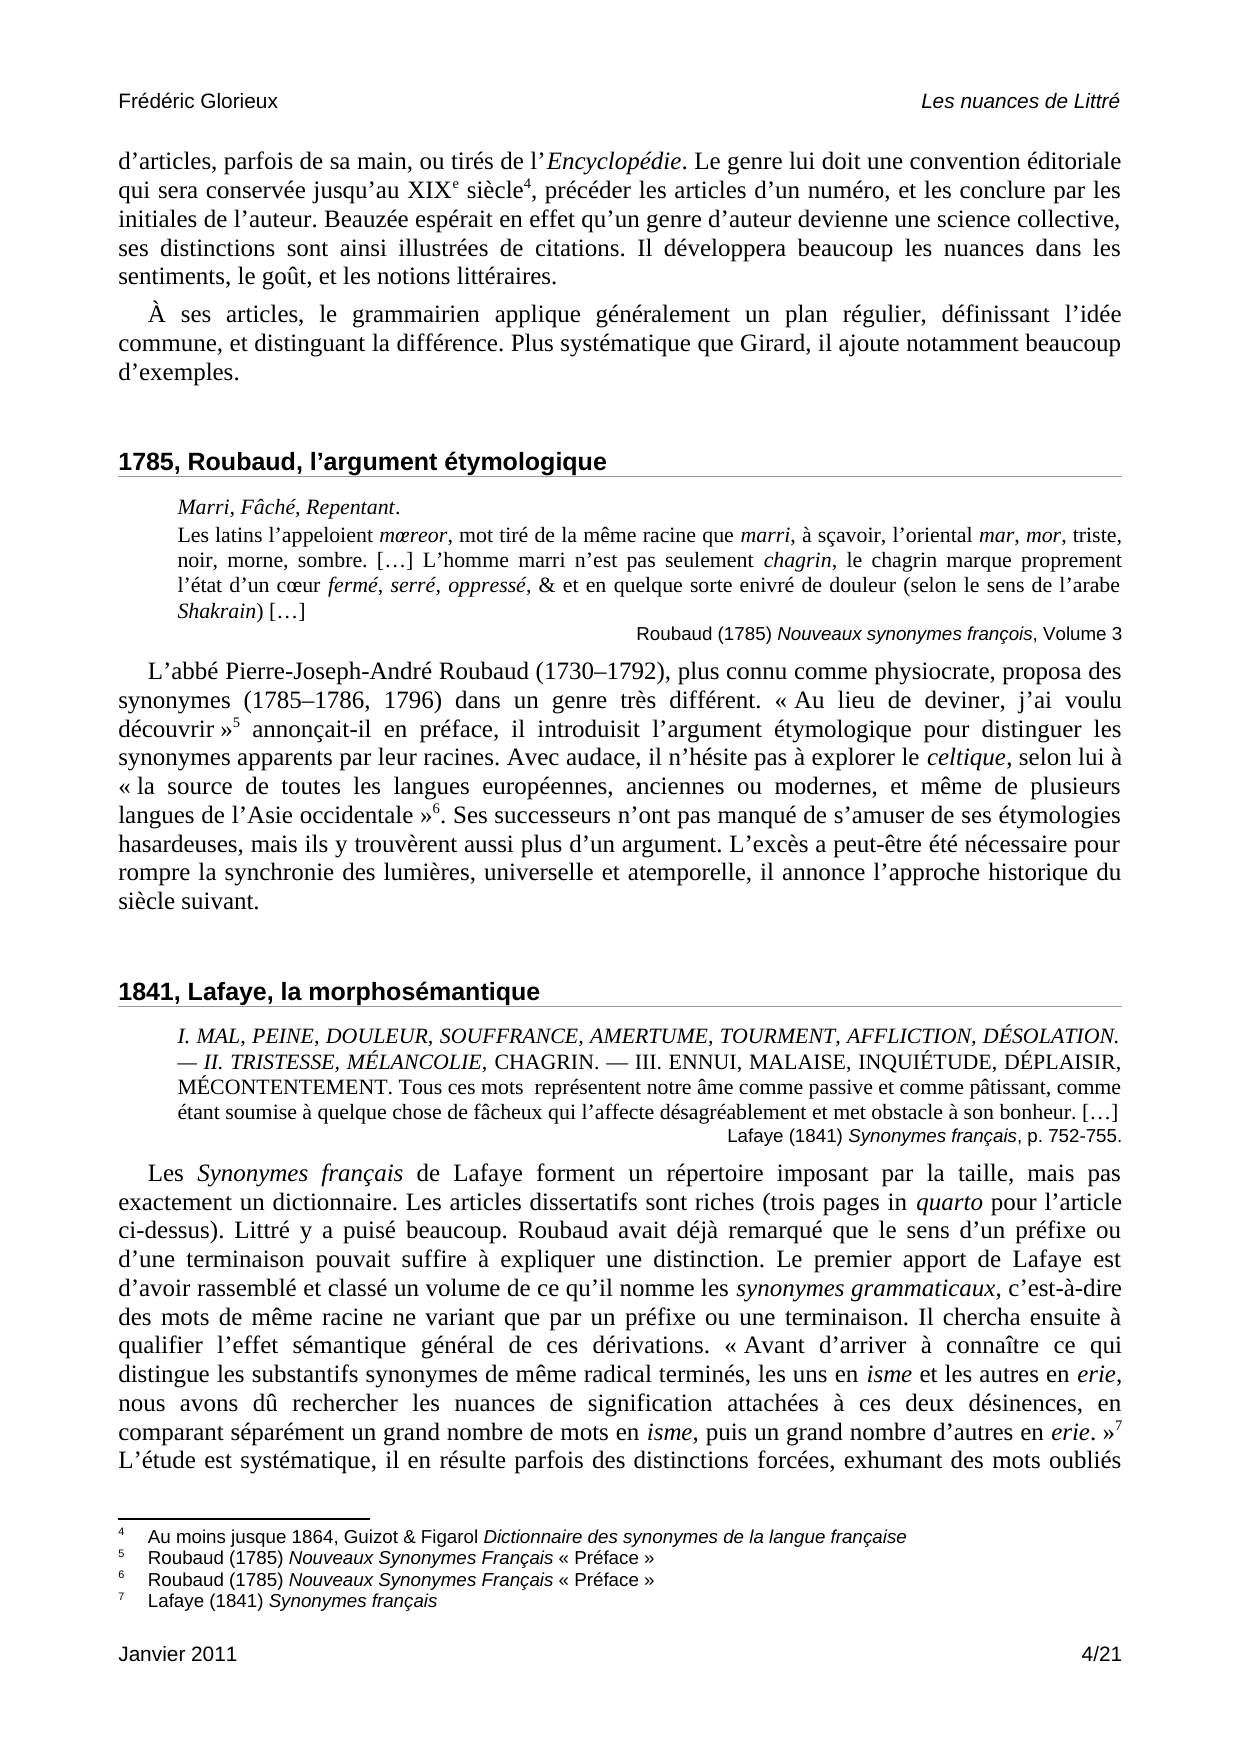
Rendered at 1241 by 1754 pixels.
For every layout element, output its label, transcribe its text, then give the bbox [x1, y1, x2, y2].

subtitle 1841, Lafaye, la morphosémantique [118, 977, 1122, 1006]
text Roubaud (1785) Nouveaux Synonymes Français « Préface » [118, 1547, 1122, 1568]
text Lafaye (1841) Synonymes français [118, 1590, 1122, 1612]
text Roubaud (1785) Nouveaux Synonymes Français « Préface » [118, 1568, 1122, 1590]
text I. MAL, PEINE, DOULEUR, SOUFFRANCE, AMERTUME, TOURMENT, AFFLICTION, DÉSOLATION. — II. TRISTESSE, MÉLANCOLIE, CHAGRIN. — III. ENNUI, MALAISE, INQUIÉTUDE, DÉPLAISIR, MÉCONTENTEMENT. Tous ces mots représentent notre âme comme passive et comme pâtissant, comme étant soumise à quelque chose de fâcheux qui l’affecte désagréablement et met obstacle à son bonheur. […] [177, 1023, 1122, 1124]
text Les latins l’appeloient mœreor, mot tiré de la même racine que marri, à sçavoir, l’oriental mar, mor, triste, noir, morne, sombre. […] L’homme marri n’est pas seulement chagrin, le chagrin marque proprement l’état d’un cœur fermé, serré, oppressé, & et en quelque sorte enivré de douleur (selon le sens de l’arabe Shakrain) […] [177, 522, 1122, 623]
text d’articles, parfois de sa main, ou tirés de l’Encyclopédie. Le genre lui doit une convention éditoriale qui sera conservée jusqu’au XIXe siècle, précéder les articles d’un numéro, et les conclure par les initiales de l’auteur. Beauzée espérait en effet qu’un genre d’auteur devienne une science collective, ses distinctions sont ainsi illustrées de citations. Il développera beaucoup les nuances dans les sentiments, le goût, et les notions littéraires. [118, 146, 1122, 290]
subtitle 1785, Roubaud, l’argument étymologique [118, 447, 1122, 476]
text Les Synonymes français de Lafaye forment un répertoire imposant par la taille, mais pas exactement un dictionnaire. Les articles dissertatifs sont riches (trois pages in quarto pour l’article ci-dessus). Littré y a puisé beaucoup. Roubaud avait déjà remarqué que le sens d’un préfixe ou d’une terminaison pouvait suffire à expliquer une distinction. Le premier apport de Lafaye est d’avoir rassemblé et classé un volume de ce qu’il nomme les synonymes grammaticaux, c’est-à-dire des mots de même racine ne variant que par un préfixe ou une terminaison. Il chercha ensuite à qualifier l’effet sémantique général de ces dérivations. « Avant d’arriver à connaître ce qui distingue les substantifs synonymes de même radical terminés, les uns en isme et les autres en erie, nous avons dû rechercher les nuances de signification attachées à ces deux désinences, en comparant séparément un grand nombre de mots en isme, puis un grand nombre d’autres en erie. » L’étude est systématique, il en résulte parfois des distinctions forcées, exhumant des mots oubliés [118, 1158, 1122, 1474]
text À ses articles, le grammairien applique généralement un plan régulier, définissant l’idée commune, et distinguant la différence. Plus systématique que Girard, il ajoute notamment beaucoup d’exemples. [118, 299, 1122, 385]
text Roubaud (1785) Nouveaux synonymes françois, Volume 3 [236, 623, 1122, 644]
text Lafaye (1841) Synonymes français, p. 752-755. [236, 1124, 1122, 1146]
text L’abbé Pierre-Joseph-André Roubaud (1730–1792), plus connu comme physiocrate, proposa des synonymes (1785–1786, 1796) dans un genre très différent. « Au lieu de deviner, j’ai voulu découvrir » annonçait-il en préface, il introduisit l’argument étymologique pour distinguer les synonymes apparents par leur racines. Avec audace, il n’hésite pas à explorer le celtique, selon lui à « la source de toutes les langues européennes, anciennes ou modernes, et même de plusieurs langues de l’Asie occidentale ». Ses successeurs n’ont pas manqué de s’amuser de ses étymologies hasardeuses, mais ils y trouvèrent aussi plus d’un argument. L’excès a peut-être été nécessaire pour rompre la synchronie des lumières, universelle et atemporelle, il annonce l’approche historique du siècle suivant. [118, 656, 1122, 915]
text Marri, Fâché, Repentant. [177, 494, 1122, 519]
text Au moins jusque 1864, Guizot & Figarol Dictionnaire des synonymes de la langue française [118, 1525, 1122, 1547]
